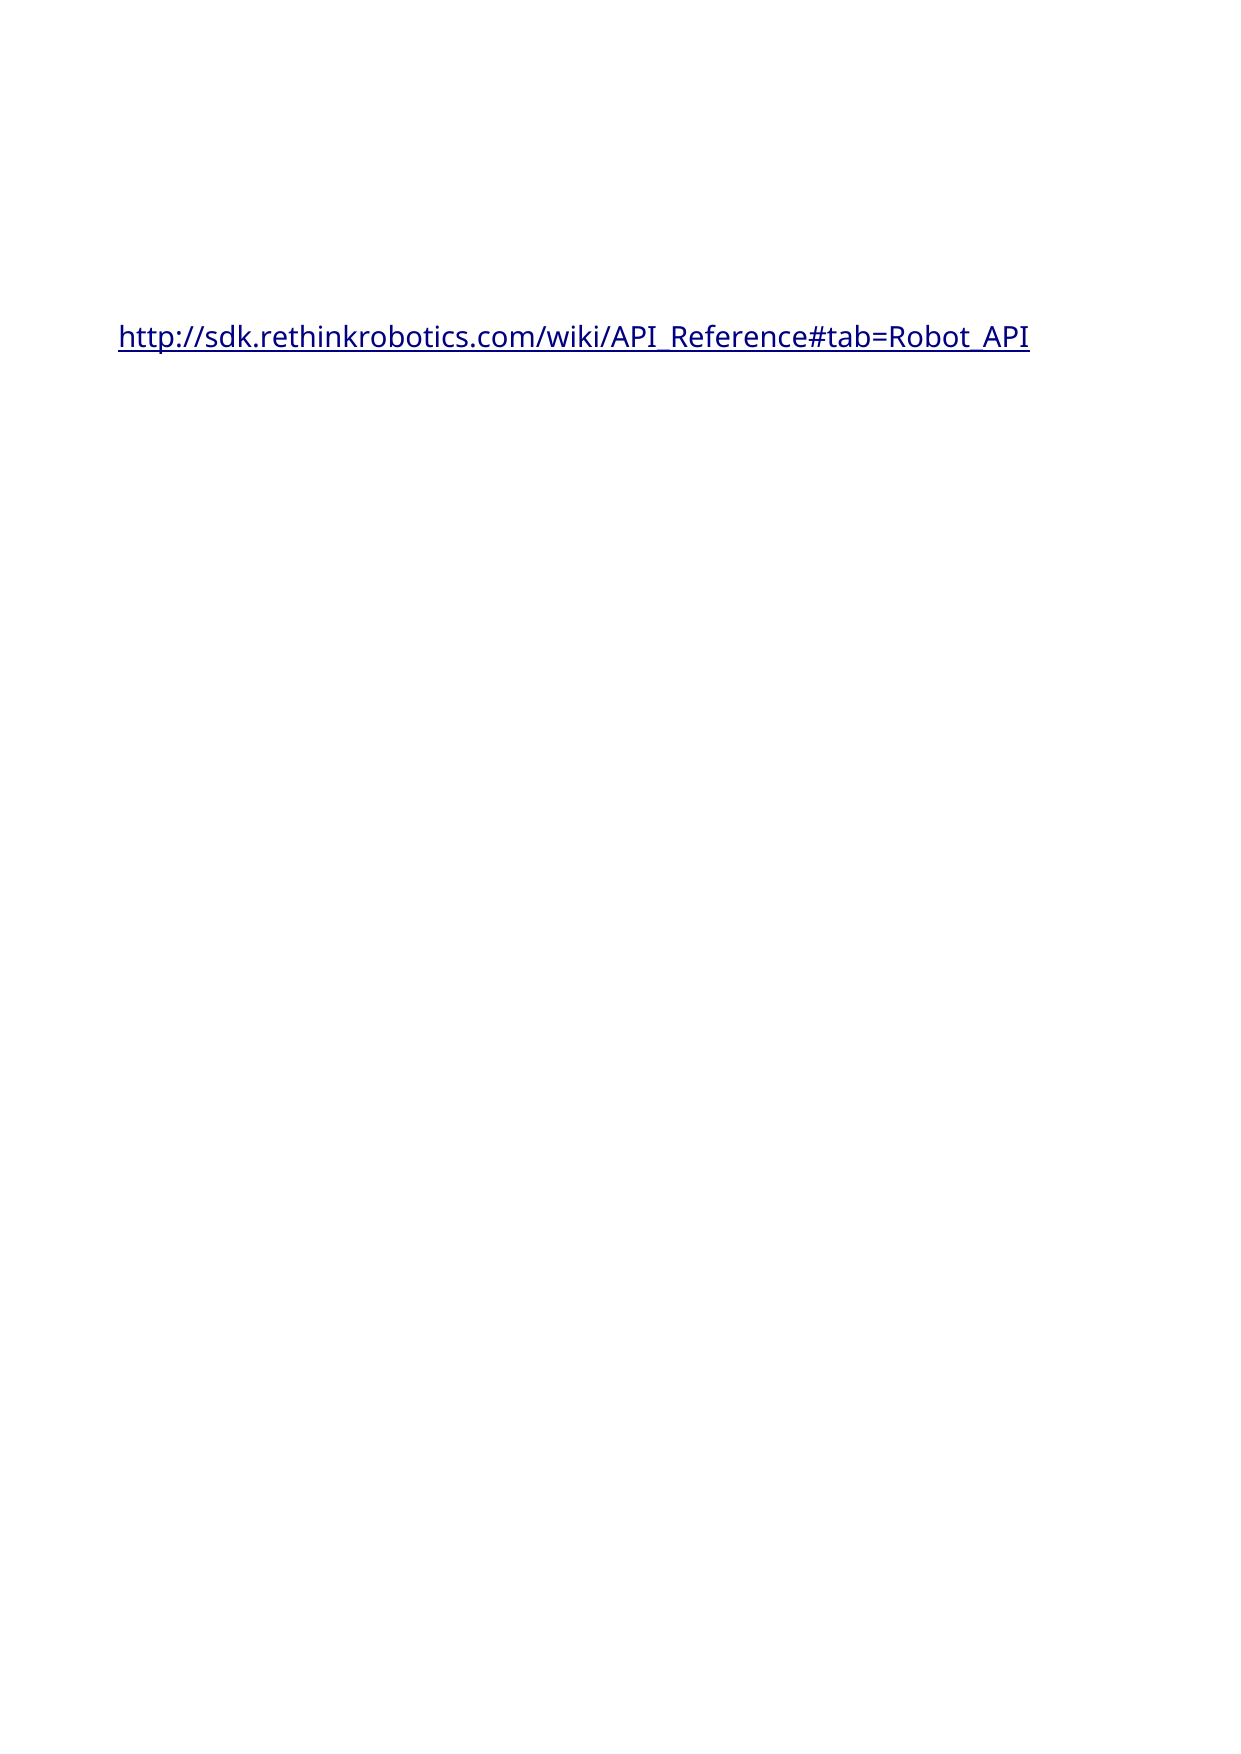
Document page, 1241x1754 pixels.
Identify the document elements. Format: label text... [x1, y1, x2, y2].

text http://sdk.rethinkrobotics.com/wiki/API_Reference#tab=Robot_API [118, 317, 1122, 356]
